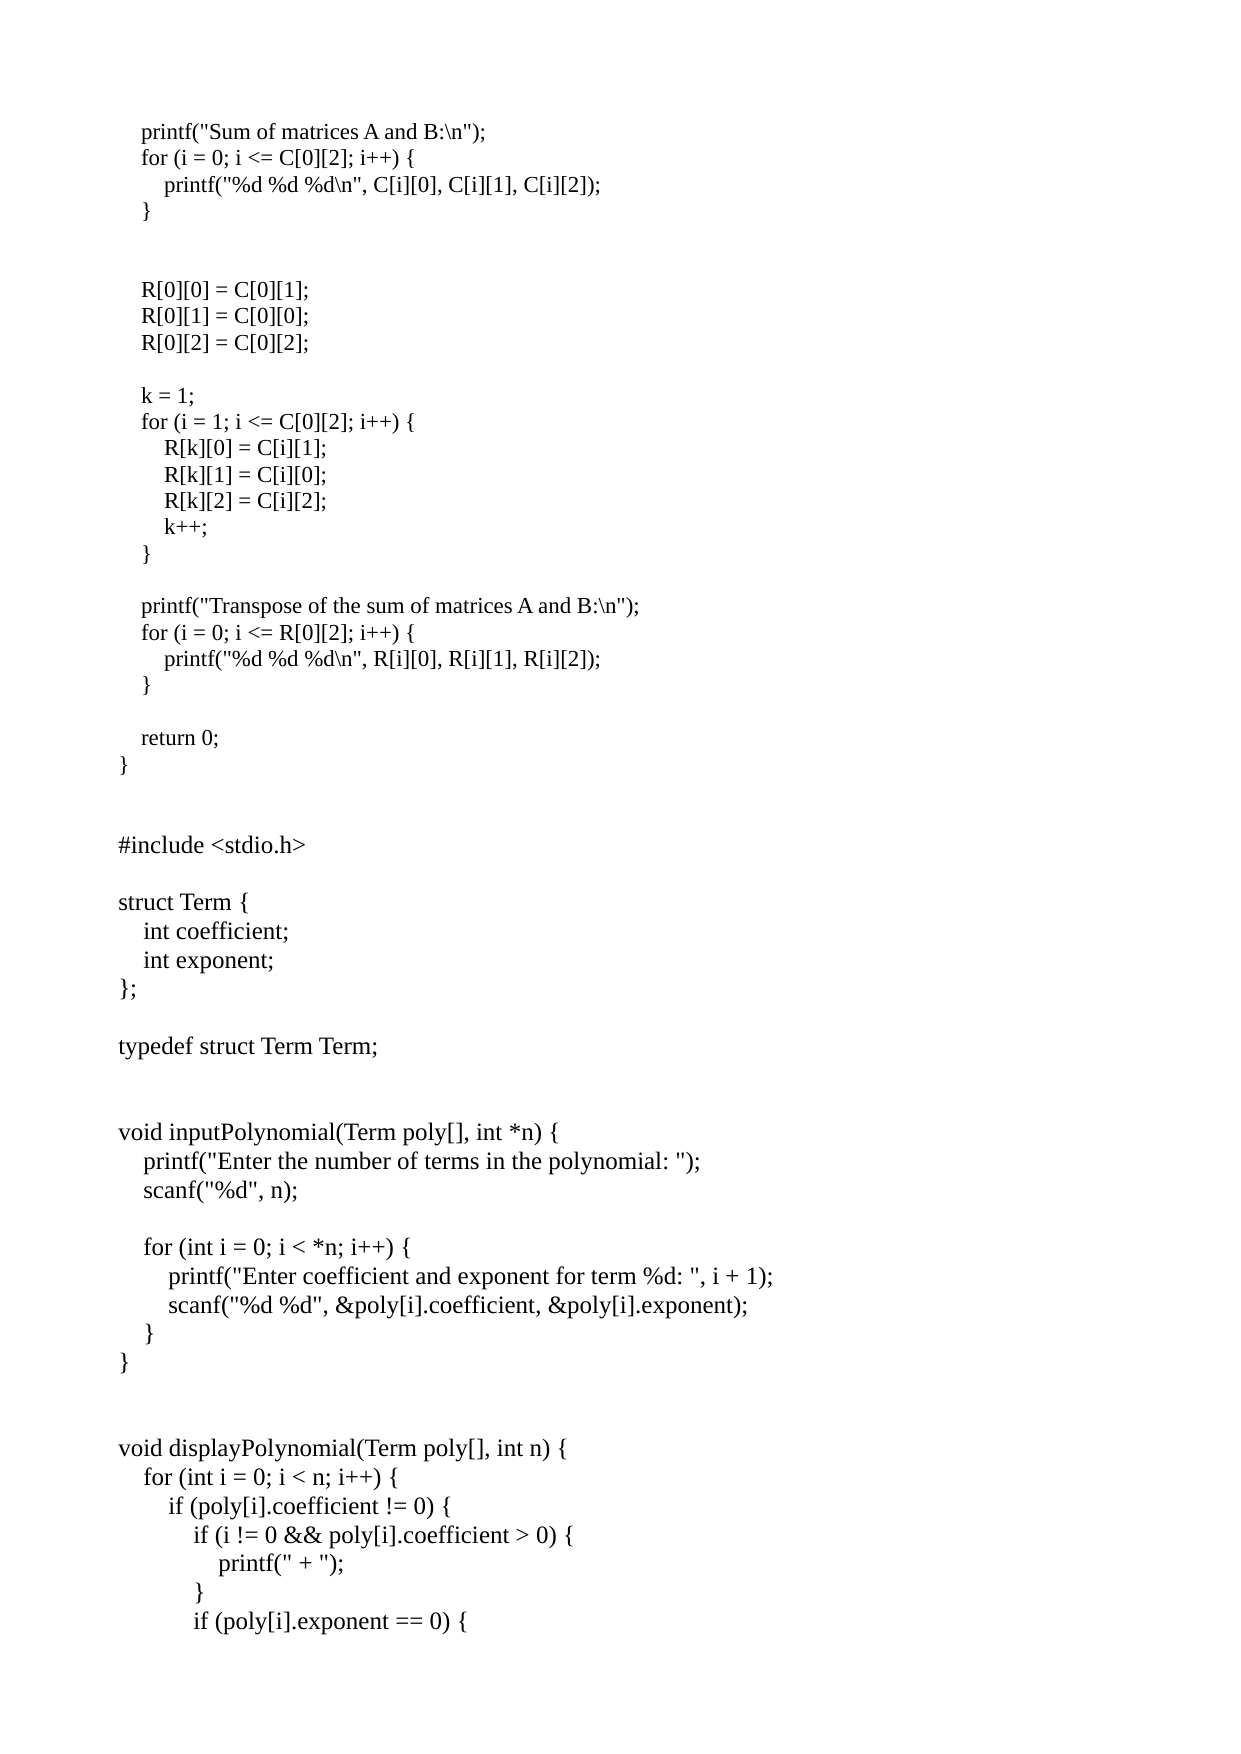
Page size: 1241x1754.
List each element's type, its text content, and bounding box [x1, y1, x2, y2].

text for (i = 1; i <= C[0][2]; i++) { [118, 408, 1122, 434]
text printf(" + "); [118, 1548, 1122, 1577]
text R[0][2] = C[0][2]; [118, 329, 1122, 355]
text } [118, 540, 1122, 566]
text scanf("%d", n); [118, 1175, 1122, 1203]
text } [118, 1347, 1122, 1376]
text R[k][1] = C[i][0]; [118, 461, 1122, 487]
text k = 1; [118, 382, 1122, 408]
text int exponent; [118, 945, 1122, 973]
text for (i = 0; i <= R[0][2]; i++) { [118, 619, 1122, 645]
text R[k][2] = C[i][2]; [118, 487, 1122, 513]
text struct Term { [118, 887, 1122, 916]
text R[0][0] = C[0][1]; [118, 276, 1122, 303]
text return 0; [118, 724, 1122, 751]
text k++; [118, 513, 1122, 540]
text printf("%d %d %d\n", C[i][0], C[i][1], C[i][2]); [118, 171, 1122, 197]
text printf("Transpose of the sum of matrices A and B:\n"); [118, 592, 1122, 619]
text printf("Enter coefficient and exponent for term %d: ", i + 1); [118, 1261, 1122, 1290]
text #include <stdio.h> [118, 830, 1122, 858]
text typedef struct Term Term; [118, 1031, 1122, 1060]
text if (poly[i].exponent == 0) { [118, 1606, 1122, 1635]
text void inputPolynomial(Term poly[], int *n) { [118, 1117, 1122, 1146]
text } [118, 1318, 1122, 1347]
text for (int i = 0; i < n; i++) { [118, 1462, 1122, 1491]
text for (int i = 0; i < *n; i++) { [118, 1232, 1122, 1261]
text int coefficient; [118, 916, 1122, 945]
text if (poly[i].coefficient != 0) { [118, 1491, 1122, 1520]
text R[0][1] = C[0][0]; [118, 303, 1122, 329]
text printf("Enter the number of terms in the polynomial: "); [118, 1146, 1122, 1175]
text if (i != 0 && poly[i].coefficient > 0) { [118, 1520, 1122, 1548]
text void displayPolynomial(Term poly[], int n) { [118, 1433, 1122, 1462]
text scanf("%d %d", &poly[i].coefficient, &poly[i].exponent); [118, 1290, 1122, 1318]
text } [118, 672, 1122, 698]
text printf("%d %d %d\n", R[i][0], R[i][1], R[i][2]); [118, 645, 1122, 672]
text } [118, 197, 1122, 223]
text } [118, 751, 1122, 777]
text } [118, 1577, 1122, 1606]
text R[k][0] = C[i][1]; [118, 434, 1122, 461]
text printf("Sum of matrices A and B:\n"); [118, 118, 1122, 144]
text }; [118, 973, 1122, 1002]
text for (i = 0; i <= C[0][2]; i++) { [118, 144, 1122, 171]
